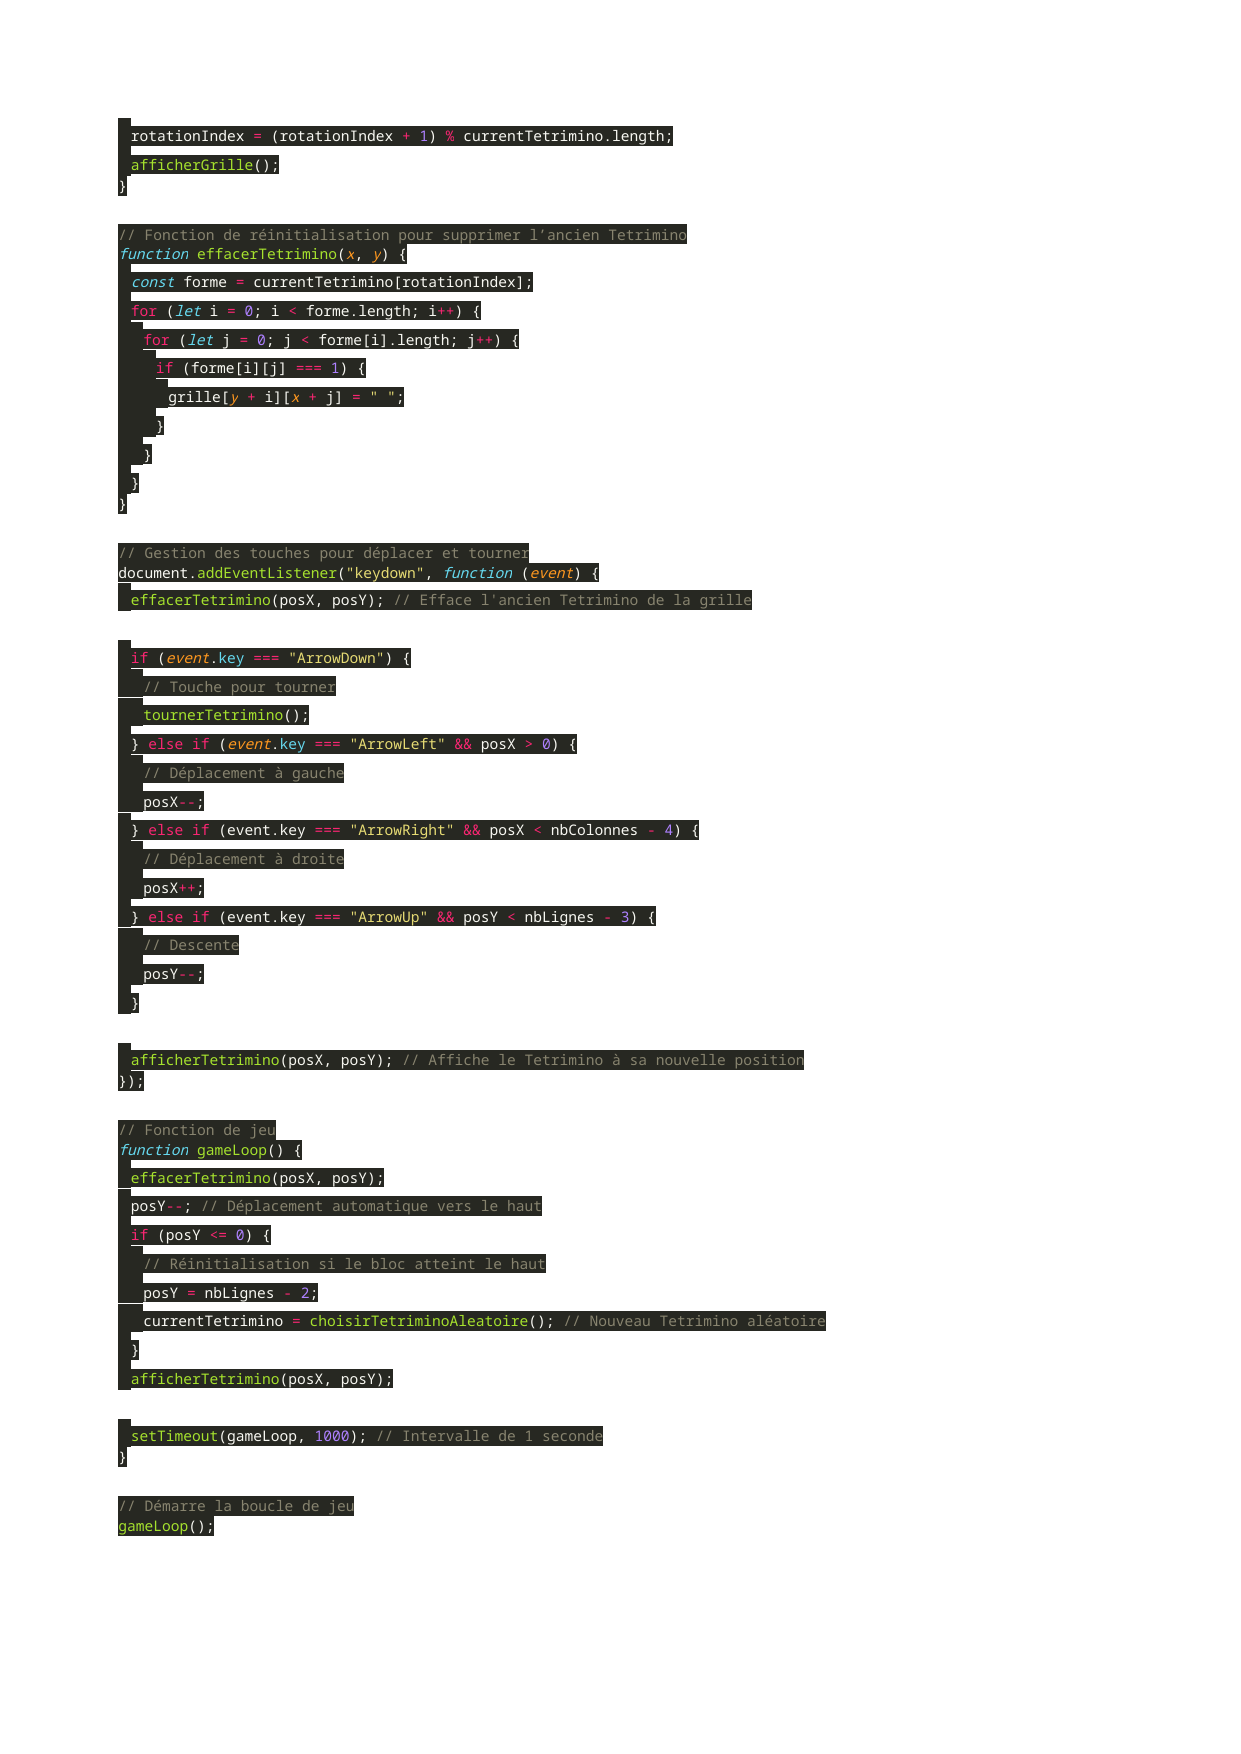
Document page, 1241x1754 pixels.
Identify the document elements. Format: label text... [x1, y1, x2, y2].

text } [118, 176, 1122, 196]
text // Descente [118, 927, 1122, 956]
text effacerTetrimino(posX, posY); // Efface l'ancien Tetrimino de la grille [118, 582, 1122, 611]
text } else if (event.key === "ArrowLeft" && posX > 0) { [118, 726, 1122, 755]
text currentTetrimino = choisirTetriminoAleatoire(); // Nouveau Tetrimino aléatoire [118, 1303, 1122, 1332]
text posY--; [118, 956, 1122, 985]
text document.addEventListener("keydown", function (event) { [118, 563, 1122, 582]
text function gameLoop() { [118, 1140, 1122, 1160]
text if (forme[i][j] === 1) { [118, 350, 1122, 379]
text } [118, 1332, 1122, 1361]
text if (posY <= 0) { [118, 1217, 1122, 1246]
text function effacerTetrimino(x, y) { [118, 244, 1122, 264]
text // Déplacement à droite [118, 841, 1122, 870]
text } else if (event.key === "ArrowUp" && posY < nbLignes - 3) { [118, 899, 1122, 927]
text } [118, 985, 1122, 1014]
text } [118, 437, 1122, 465]
text if (event.key === "ArrowDown") { [118, 640, 1122, 669]
text gameLoop(); [118, 1516, 1122, 1536]
text posX++; [118, 870, 1122, 899]
text setTimeout(gameLoop, 1000); // Intervalle de 1 seconde [118, 1418, 1122, 1447]
text for (let j = 0; j < forme[i].length; j++) { [118, 322, 1122, 350]
text // Déplacement à gauche [118, 755, 1122, 784]
text }); [118, 1071, 1122, 1091]
text rotationIndex = (rotationIndex + 1) % currentTetrimino.length; [118, 118, 1122, 147]
text // Touche pour tourner [118, 669, 1122, 697]
text afficherTetrimino(posX, posY); // Affiche le Tetrimino à sa nouvelle position [118, 1042, 1122, 1071]
text const forme = currentTetrimino[rotationIndex]; [118, 264, 1122, 293]
text effacerTetrimino(posX, posY); [118, 1160, 1122, 1188]
text } else if (event.key === "ArrowRight" && posX < nbColonnes - 4) { [118, 812, 1122, 841]
text } [118, 494, 1122, 514]
text for (let i = 0; i < forme.length; i++) { [118, 293, 1122, 322]
text grille[y + i][x + j] = " "; [118, 379, 1122, 408]
text posY = nbLignes - 2; [118, 1275, 1122, 1303]
text // Fonction de réinitialisation pour supprimer l’ancien Tetrimino [118, 224, 1122, 244]
text } [118, 465, 1122, 494]
text // Réinitialisation si le bloc atteint le haut [118, 1246, 1122, 1275]
text tournerTetrimino(); [118, 697, 1122, 726]
text posX--; [118, 784, 1122, 812]
text posY--; // Déplacement automatique vers le haut [118, 1188, 1122, 1217]
text } [118, 408, 1122, 437]
text } [118, 1447, 1122, 1467]
text // Démarre la boucle de jeu [118, 1496, 1122, 1516]
text afficherTetrimino(posX, posY); [118, 1361, 1122, 1390]
text // Gestion des touches pour déplacer et tourner [118, 543, 1122, 563]
text afficherGrille(); [118, 147, 1122, 176]
text // Fonction de jeu [118, 1120, 1122, 1140]
